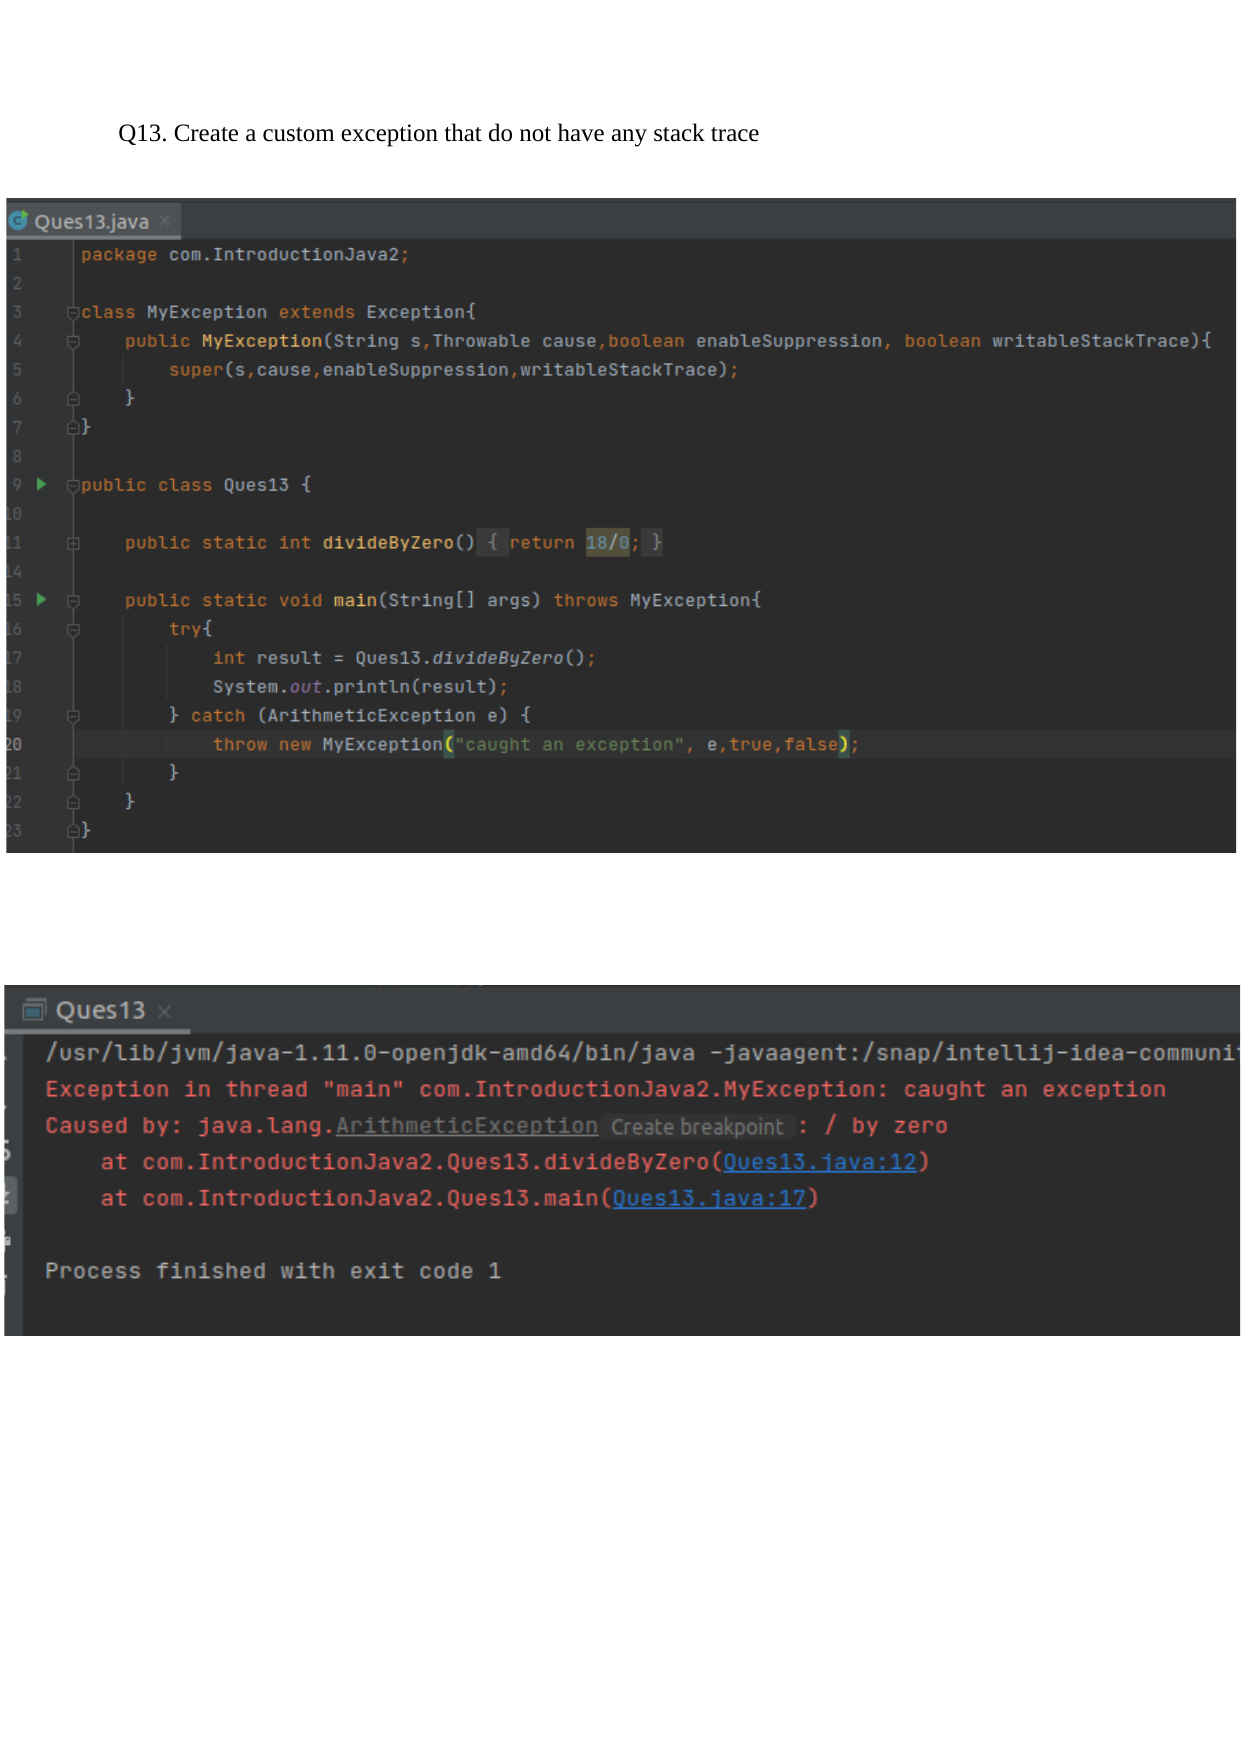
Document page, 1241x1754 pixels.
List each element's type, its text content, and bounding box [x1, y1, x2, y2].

picture [4, 985, 997, 1336]
text Q13. Create a custom exception that do not have any stack trace [118, 118, 1122, 147]
picture [6, 198, 1237, 853]
